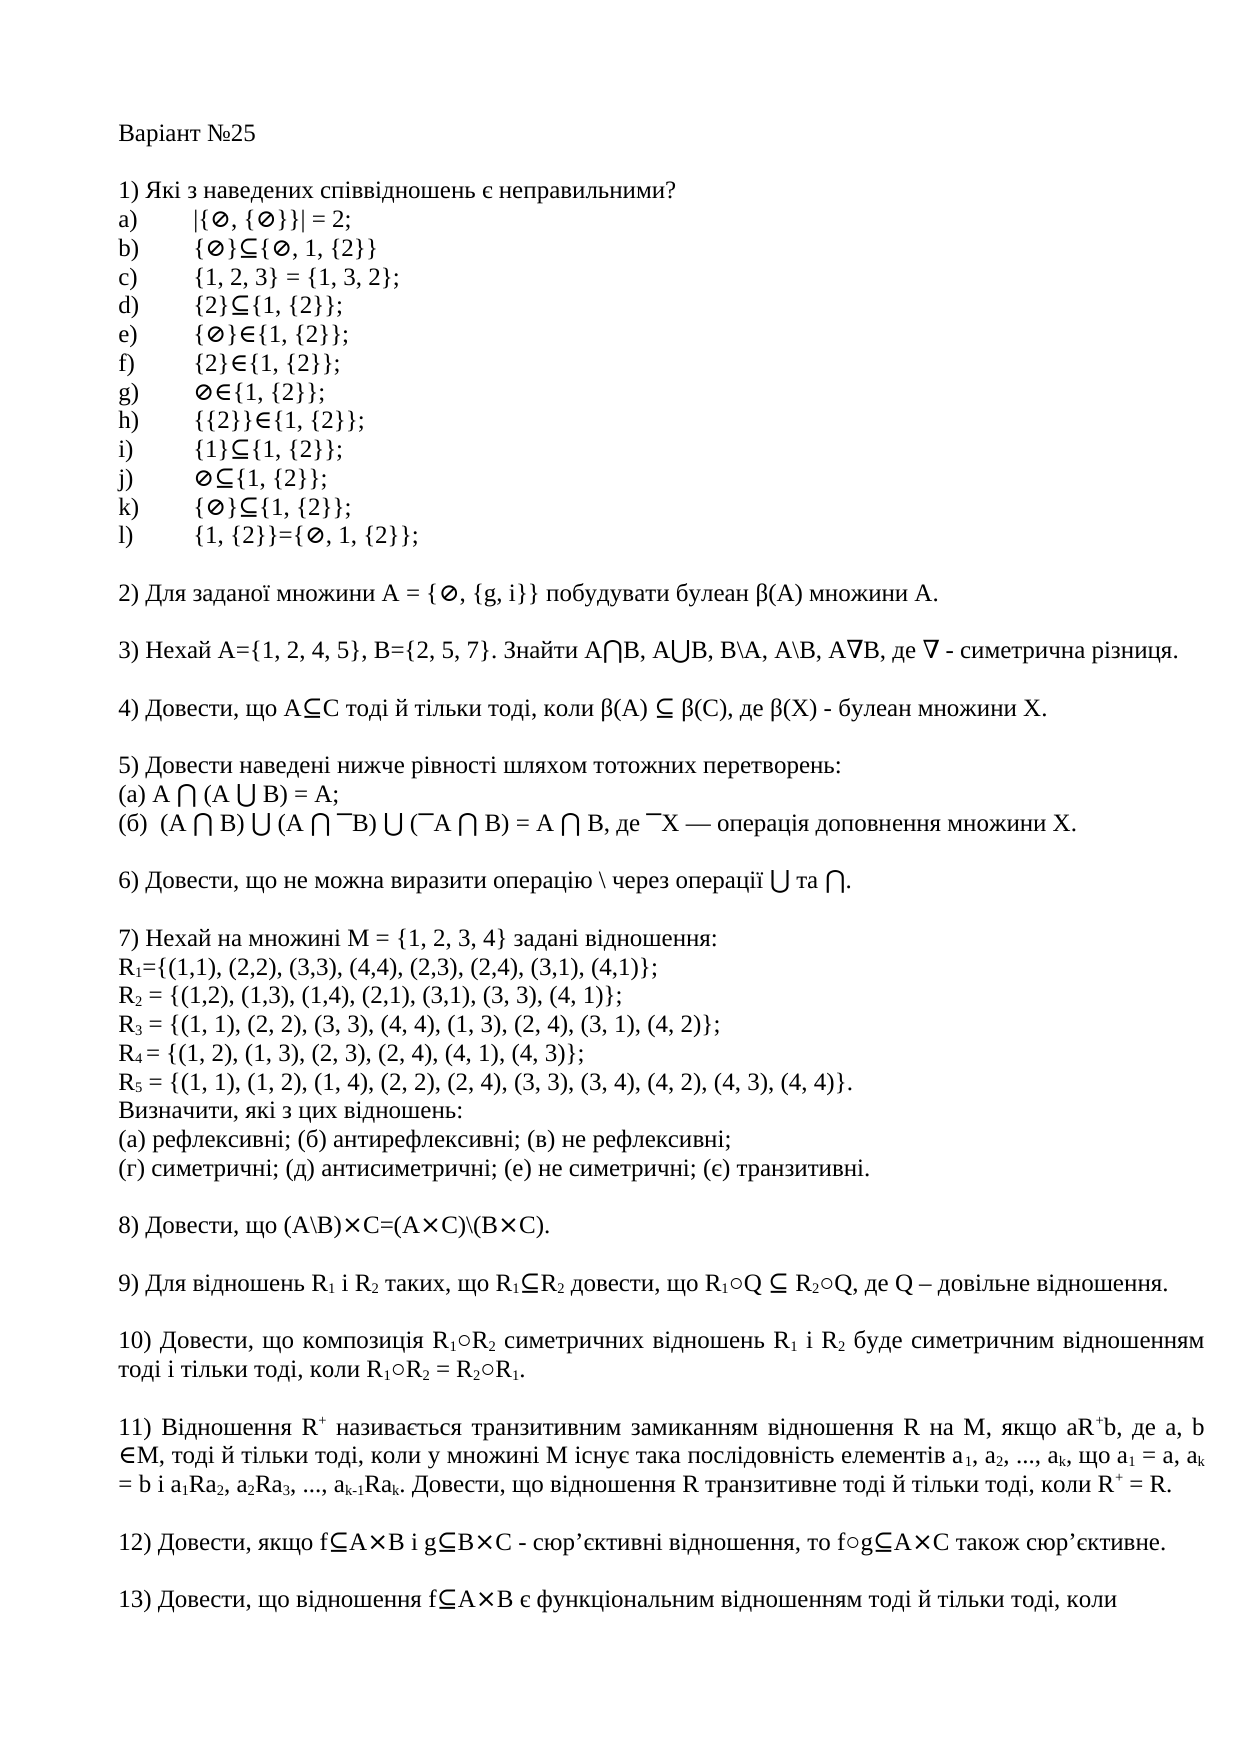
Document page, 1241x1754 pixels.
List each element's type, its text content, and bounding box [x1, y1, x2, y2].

list ⊘∈{1, {2}}; [118, 377, 1205, 406]
text R4 = {(1, 2), (1, 3), (2, 3), (2, 4), (4, 1), (4, 3)}; [118, 1038, 1205, 1067]
text 8) Довести, що (A\B)⨯С=(A⨯С)\(B⨯С). [118, 1211, 1205, 1239]
text Варіант №25 [118, 118, 1205, 147]
text 7) Нехай на множині М = {1, 2, 3, 4} задані відношення: [118, 923, 1205, 952]
list {⊘}∈{1, {2}}; [118, 319, 1205, 348]
text 5) Довести наведені нижче рівності шляхом тотожних перетворень: [118, 751, 1205, 779]
text (г) симетричні; (д) антисиметричні; (е) не симетричні; (є) транзитивні. [118, 1153, 1205, 1182]
text (а) рефлексивні; (б) антирефлексивні; (в) не рефлексивні; [118, 1124, 1205, 1153]
text R1={(1,1), (2,2), (3,3), (4,4), (2,3), (2,4), (3,1), (4,1)}; [118, 952, 1205, 981]
list {⊘}⊆{⊘, 1, {2}} [118, 233, 1205, 262]
list |{⊘, {⊘}}| = 2; [118, 204, 1205, 233]
text (б) (A ⋂ B) ⋃ (А ⋂ ⎺В) ⋃ (⎺A ⋂ B) = A ⋂ B, де ⎺Х — операція доповнення множини Х. [118, 808, 1205, 837]
text 6) Довести, що не можна виразити операцію \ через операції ⋃ та ⋂. [118, 866, 1205, 894]
text (а) A ⋂ (А ⋃ В) = А; [118, 779, 1205, 808]
list {{2}}∈{1, {2}}; [118, 406, 1205, 434]
list {1}⊆{1, {2}}; [118, 434, 1205, 463]
list {1, 2, 3} = {1, 3, 2}; [118, 262, 1205, 291]
text R3 = {(1, 1), (2, 2), (3, 3), (4, 4), (1, 3), (2, 4), (3, 1), (4, 2)}; [118, 1009, 1205, 1038]
list {2}∈{1, {2}}; [118, 348, 1205, 377]
list {2}⊆{1, {2}}; [118, 291, 1205, 319]
text 12) Довести, якщо f⊆А⨯В і g⊆B⨯C - сюр’єктивні відношення, то f○g⊆А⨯C також сюр’єктивне. [118, 1527, 1205, 1556]
list {⊘}⊆{1, {2}}; [118, 492, 1205, 521]
text 1) Які з наведених співвідношень є неправильними? [118, 176, 1205, 204]
text 10) Довести, що композиція R1○R2 симетричних відношень R1 і R2 буде симетричним відношенням тоді і тільки тоді, коли R1○R2 = R2○R1. [118, 1326, 1205, 1383]
text 11) Відношення R+ називається транзитивним замиканням відношення R на М, якщо aR+b, де а, b ∈М, тоді й тільки тоді, коли у множині М існує така послідовність елементів а1, а2, ..., аk, що а1 = а, аk = b і а1Rа2, а2Rа3, ..., аk-1Rаk. Довести, що відношення R транзитивне тоді й тільки тоді, коли R+ = R. [118, 1412, 1205, 1498]
text R5 = {(1, 1), (1, 2), (1, 4), (2, 2), (2, 4), (3, 3), (3, 4), (4, 2), (4, 3), (4, 4)}. [118, 1067, 1205, 1096]
text 9) Для відношень R1 і R2 таких, що R1⊆R2 довести, що R1○Q ⊆ R2○Q, де Q – довільне відношення. [118, 1268, 1205, 1297]
text 4) Довести, що A⊆C тоді й тільки тоді, коли β(A) ⊆ β(C), де β(X) - булеан множини X. [118, 693, 1205, 722]
list ⊘⊆{1, {2}}; [118, 463, 1205, 492]
text 13) Довести, що відношення f⊆А⨯В є функціональним відношенням тоді й тільки тоді, коли [118, 1584, 1205, 1613]
text 2) Для заданої множини A = {⊘, {g, i}} побудувати булеан β(A) множини A. [118, 578, 1205, 607]
text 3) Нехай A={1, 2, 4, 5}, B={2, 5, 7}. Знайти A⋂B, A⋃B, В\А, A\B, A∇B, де ∇ - симетрична різниця. [118, 636, 1205, 664]
list {1, {2}}={⊘, 1, {2}}; [118, 521, 1205, 549]
text Визначити, які з цих відношень: [118, 1096, 1205, 1124]
text R2 = {(1,2), (1,3), (1,4), (2,1), (3,1), (3, 3), (4, 1)}; [118, 981, 1205, 1009]
